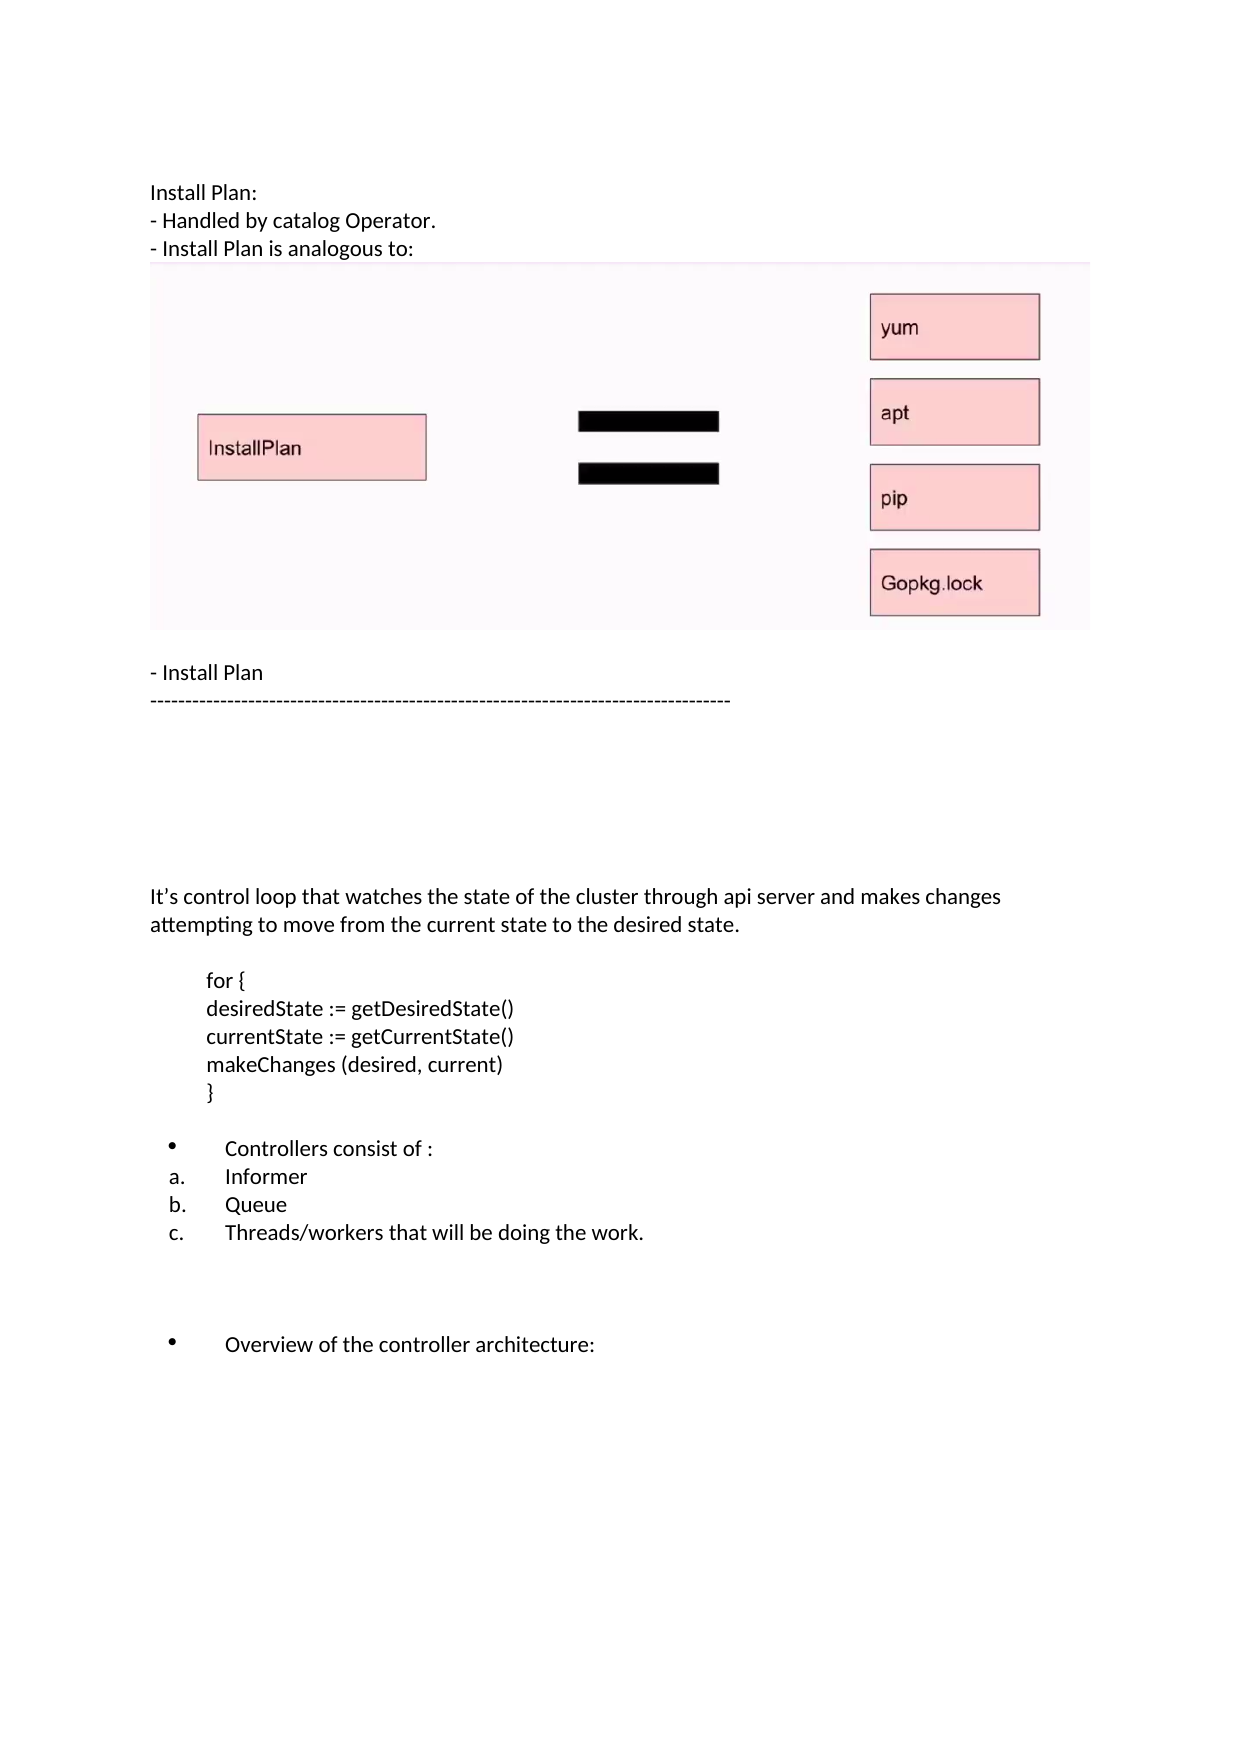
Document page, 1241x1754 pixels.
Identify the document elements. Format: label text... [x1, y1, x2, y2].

text - Handled by catalog Operator. [150, 206, 1090, 234]
text for { [206, 966, 1090, 994]
text makeChanges (desired, current) [206, 1050, 1090, 1078]
text desiredState := getDesiredState() [206, 994, 1090, 1022]
list Controllers consist of : [169, 1134, 1090, 1162]
text } [206, 1078, 1090, 1106]
list Threads/workers that will be doing the work. [169, 1218, 1090, 1246]
picture [150, 262, 1091, 630]
list Overview of the controller architecture: [169, 1330, 1090, 1358]
text - Install Plan is analogous to: [150, 234, 1090, 262]
list It’s control loop that watches the state of the cluster through api server and makes changes attempting to move from the current state to the desired state. [150, 882, 1090, 938]
list Informer [169, 1162, 1090, 1190]
text ----------------------------------------------------------------------------------- [150, 686, 1090, 714]
text - Install Plan [150, 658, 1090, 686]
text Install Plan: [150, 178, 1090, 206]
text currentState := getCurrentState() [206, 1022, 1090, 1050]
list Queue [169, 1190, 1090, 1218]
